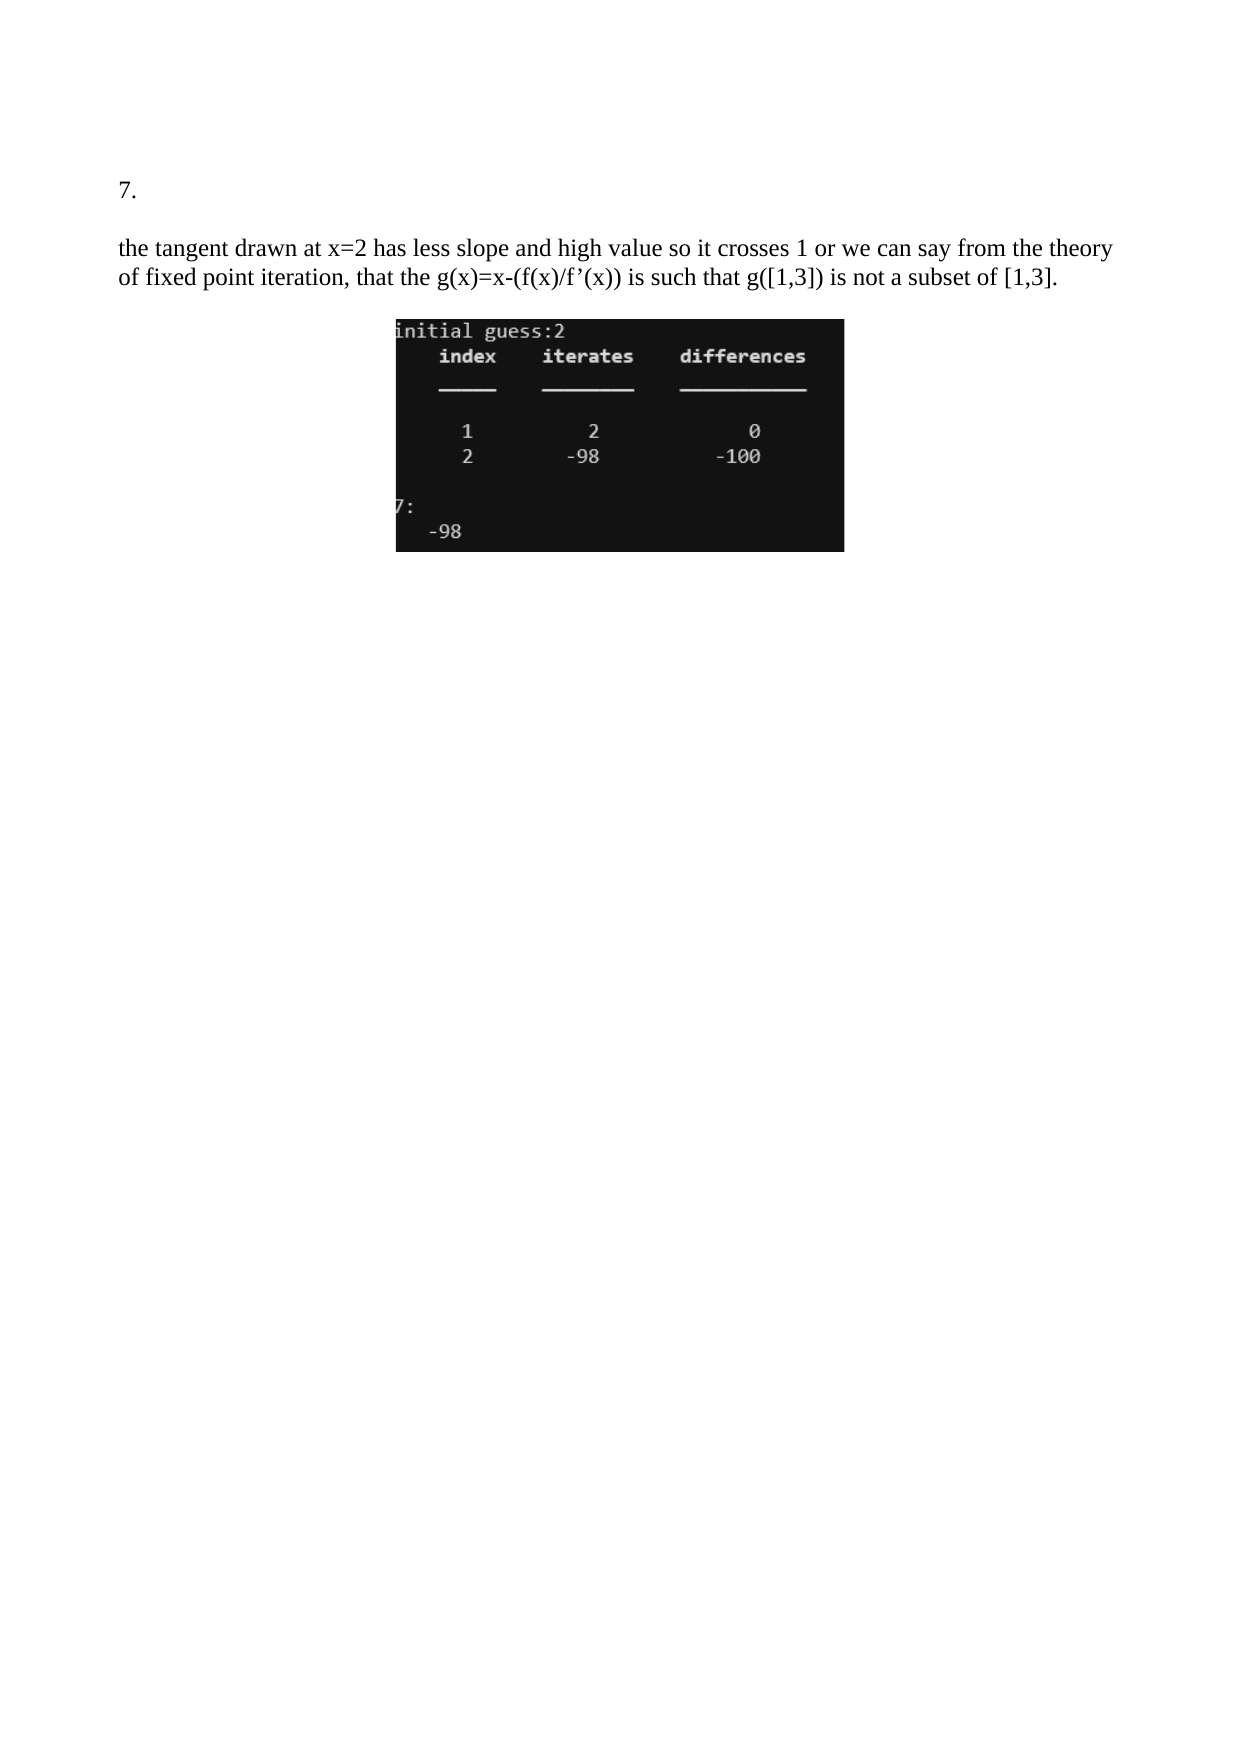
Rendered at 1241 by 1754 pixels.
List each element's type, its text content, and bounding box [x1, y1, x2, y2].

picture [395, 319, 845, 552]
text the tangent drawn at x=2 has less slope and high value so it crosses 1 or we can say from the theory [118, 233, 1122, 262]
text of fixed point iteration, that the g(x)=x-(f(x)/f’(x)) is such that g([1,3]) is not a subset of [1,3]. [118, 262, 1122, 291]
text 7. [118, 176, 1122, 204]
